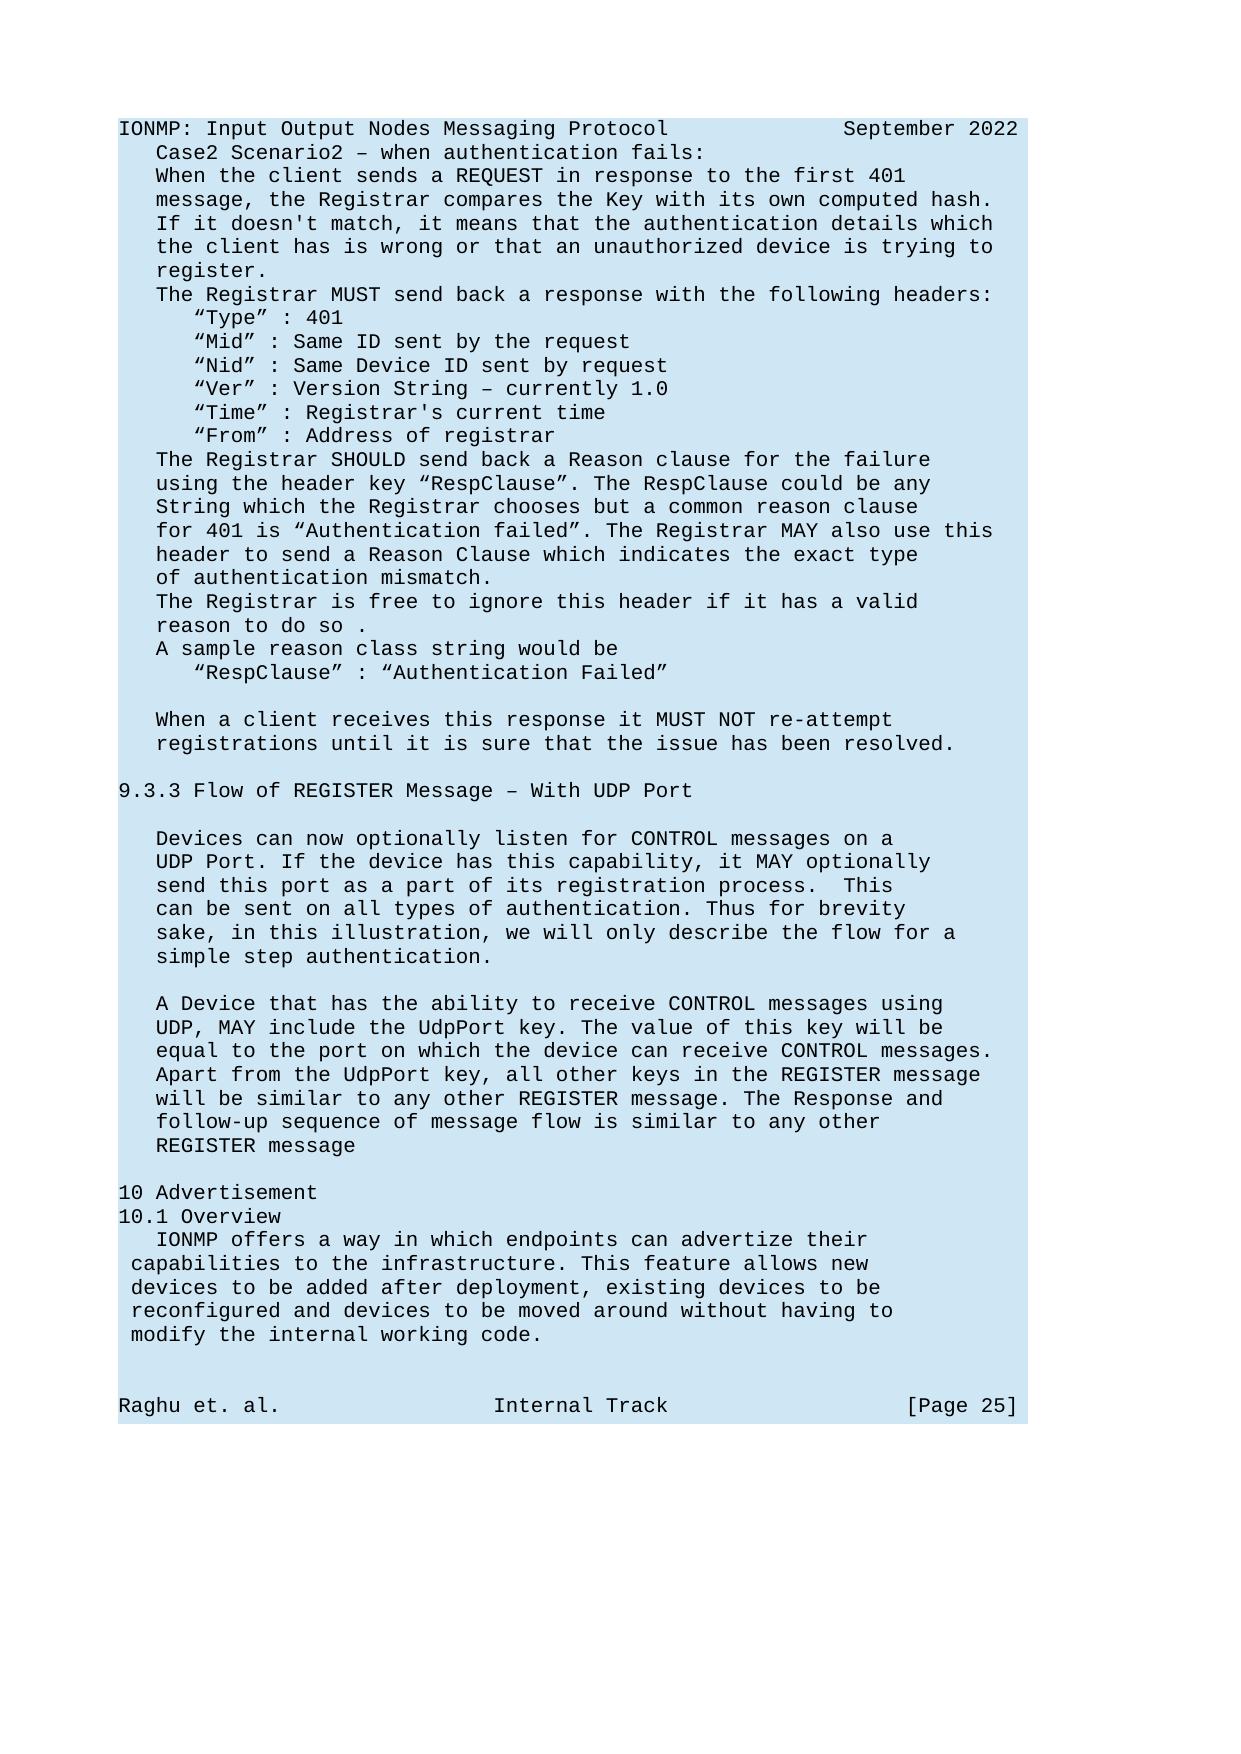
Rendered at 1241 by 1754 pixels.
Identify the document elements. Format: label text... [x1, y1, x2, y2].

text The Registrar MUST send back a response with the following headers: [118, 284, 1028, 307]
text IONMP offers a way in which endpoints can advertize their capabilities to the infrastructure. This feature allows new devices to be added after deployment, existing devices to be reconfigured and devices to be moved around without having to modify the internal working code. [118, 1229, 1028, 1348]
text 10.1 Overview [118, 1206, 1028, 1229]
text “Nid” : Same Device ID sent by request [118, 354, 1028, 378]
text “Time” : Registrar's current time [118, 402, 1028, 426]
text Raghu et. al. Internal Track [Page 25] [118, 1395, 1028, 1419]
text A Device that has the ability to receive CONTROL messages using UDP, MAY include the UdpPort key. The value of this key will be equal to the port on which the device can receive CONTROL messages. Apart from the UdpPort key, all other keys in the REGISTER message will be similar to any other REGISTER message. The Response and follow-up sequence of message flow is similar to any other REGISTER message [118, 969, 1028, 1158]
text 10 Advertisement [118, 1182, 1028, 1206]
text When the client sends a REQUEST in response to the first 401 message, the Registrar compares the Key with its own computed hash. If it doesn't match, it means that the authentication details which the client has is wrong or that an unauthorized device is trying to register. [118, 165, 1028, 284]
text The Registrar is free to ignore this header if it has a valid reason to do so . A sample reason class string would be “RespClause” : “Authentication Failed” [118, 591, 1028, 686]
text IONMP: Input Output Nodes Messaging Protocol September 2022 [118, 118, 1028, 142]
text “From” : Address of registrar [118, 426, 1028, 449]
text Devices can now optionally listen for CONTROL messages on a UDP Port. If the device has this capability, it MAY optionally send this port as a part of its registration process. This can be sent on all types of authentication. Thus for brevity sake, in this illustration, we will only describe the flow for a simple step authentication. [118, 827, 1028, 969]
text The Registrar SHOULD send back a Reason clause for the failure using the header key “RespClause”. The RespClause could be any String which the Registrar chooses but a common reason clause for 401 is “Authentication failed”. The Registrar MAY also use this header to send a Reason Clause which indicates the exact type of authentication mismatch. [118, 449, 1028, 591]
text “Ver” : Version String – currently 1.0 [118, 378, 1028, 402]
text When a client receives this response it MUST NOT re-attempt registrations until it is sure that the issue has been resolved. [118, 709, 1028, 757]
text “Type” : 401 [118, 307, 1028, 331]
text 9.3.3 Flow of REGISTER Message – With UDP Port [118, 780, 1028, 804]
text “Mid” : Same ID sent by the request [118, 331, 1028, 354]
text Case2 Scenario2 – when authentication fails: [118, 142, 1028, 165]
